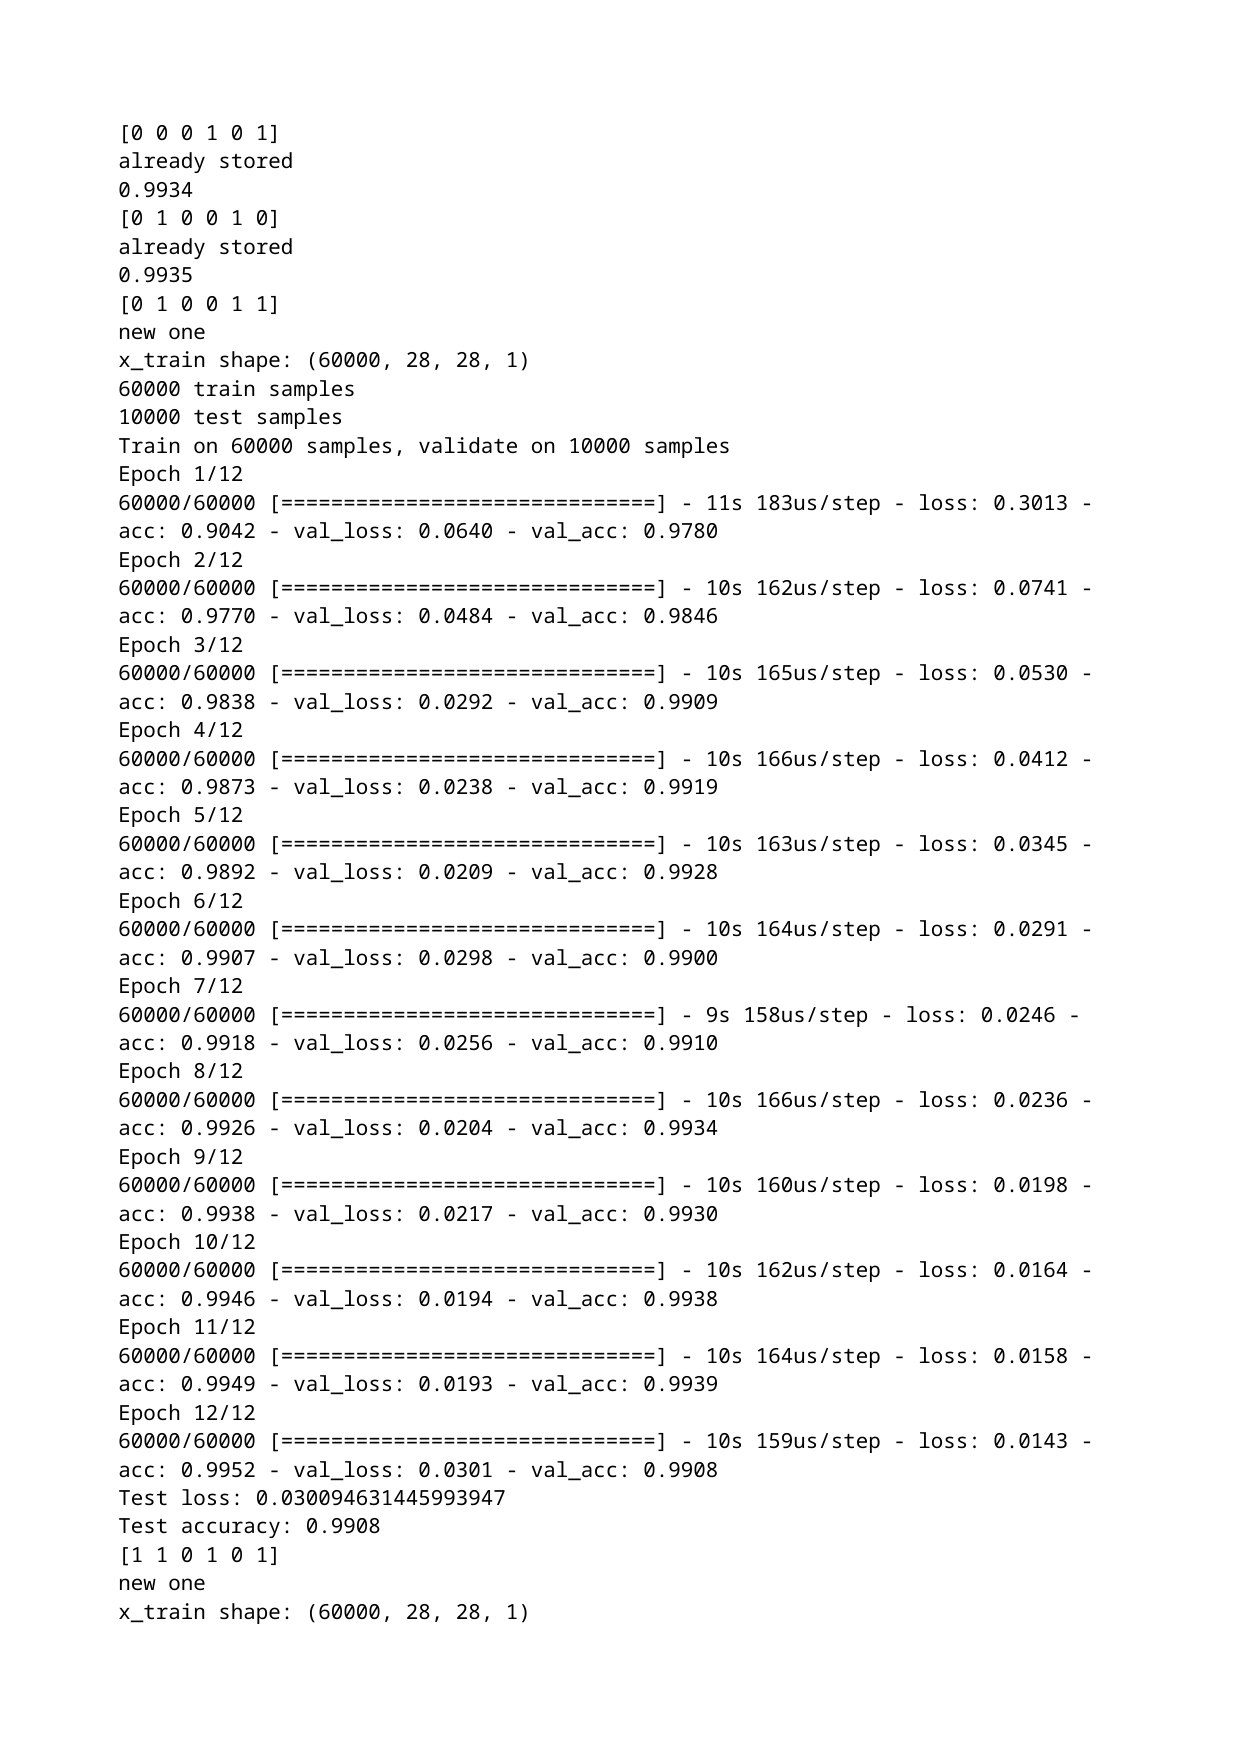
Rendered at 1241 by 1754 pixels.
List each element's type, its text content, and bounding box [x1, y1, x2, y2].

text Test loss: 0.030094631445993947 [118, 1483, 1122, 1512]
text Epoch 10/12 [118, 1227, 1122, 1256]
text 60000 train samples [118, 374, 1122, 402]
text Epoch 6/12 [118, 886, 1122, 914]
text 0.9934 [118, 175, 1122, 203]
text [0 1 0 0 1 0] [118, 203, 1122, 232]
text 60000/60000 [==============================] - 10s 164us/step - loss: 0.0291 - acc: 0.9907 - val_loss: 0.0298 - val_acc: 0.9900 [118, 914, 1122, 971]
text 60000/60000 [==============================] - 10s 166us/step - loss: 0.0412 - acc: 0.9873 - val_loss: 0.0238 - val_acc: 0.9919 [118, 744, 1122, 801]
text Epoch 11/12 [118, 1312, 1122, 1341]
text [0 0 0 1 0 1] [118, 118, 1122, 147]
text Epoch 4/12 [118, 715, 1122, 744]
text Epoch 2/12 [118, 545, 1122, 573]
text [0 1 0 0 1 1] [118, 289, 1122, 317]
text Train on 60000 samples, validate on 10000 samples [118, 431, 1122, 459]
text already stored [118, 232, 1122, 260]
text 60000/60000 [==============================] - 10s 166us/step - loss: 0.0236 - acc: 0.9926 - val_loss: 0.0204 - val_acc: 0.9934 [118, 1085, 1122, 1142]
text new one [118, 1568, 1122, 1597]
text already stored [118, 147, 1122, 175]
text 60000/60000 [==============================] - 10s 163us/step - loss: 0.0345 - acc: 0.9892 - val_loss: 0.0209 - val_acc: 0.9928 [118, 829, 1122, 886]
text x_train shape: (60000, 28, 28, 1) [118, 1597, 1122, 1625]
text x_train shape: (60000, 28, 28, 1) [118, 346, 1122, 374]
text Epoch 12/12 [118, 1398, 1122, 1426]
text 60000/60000 [==============================] - 10s 160us/step - loss: 0.0198 - acc: 0.9938 - val_loss: 0.0217 - val_acc: 0.9930 [118, 1170, 1122, 1227]
text 60000/60000 [==============================] - 10s 165us/step - loss: 0.0530 - acc: 0.9838 - val_loss: 0.0292 - val_acc: 0.9909 [118, 658, 1122, 715]
text Epoch 9/12 [118, 1142, 1122, 1170]
text 60000/60000 [==============================] - 11s 183us/step - loss: 0.3013 - acc: 0.9042 - val_loss: 0.0640 - val_acc: 0.9780 [118, 488, 1122, 545]
text [1 1 0 1 0 1] [118, 1540, 1122, 1568]
text 60000/60000 [==============================] - 10s 164us/step - loss: 0.0158 - acc: 0.9949 - val_loss: 0.0193 - val_acc: 0.9939 [118, 1341, 1122, 1398]
text 60000/60000 [==============================] - 10s 162us/step - loss: 0.0741 - acc: 0.9770 - val_loss: 0.0484 - val_acc: 0.9846 [118, 573, 1122, 630]
text Epoch 3/12 [118, 630, 1122, 658]
text Epoch 8/12 [118, 1057, 1122, 1085]
text Epoch 5/12 [118, 801, 1122, 829]
text 60000/60000 [==============================] - 10s 159us/step - loss: 0.0143 - acc: 0.9952 - val_loss: 0.0301 - val_acc: 0.9908 [118, 1426, 1122, 1483]
text 0.9935 [118, 260, 1122, 289]
text Test accuracy: 0.9908 [118, 1512, 1122, 1540]
text Epoch 7/12 [118, 971, 1122, 1000]
text 60000/60000 [==============================] - 10s 162us/step - loss: 0.0164 - acc: 0.9946 - val_loss: 0.0194 - val_acc: 0.9938 [118, 1256, 1122, 1312]
text Epoch 1/12 [118, 459, 1122, 488]
text new one [118, 317, 1122, 346]
text 10000 test samples [118, 402, 1122, 431]
text 60000/60000 [==============================] - 9s 158us/step - loss: 0.0246 - acc: 0.9918 - val_loss: 0.0256 - val_acc: 0.9910 [118, 1000, 1122, 1057]
